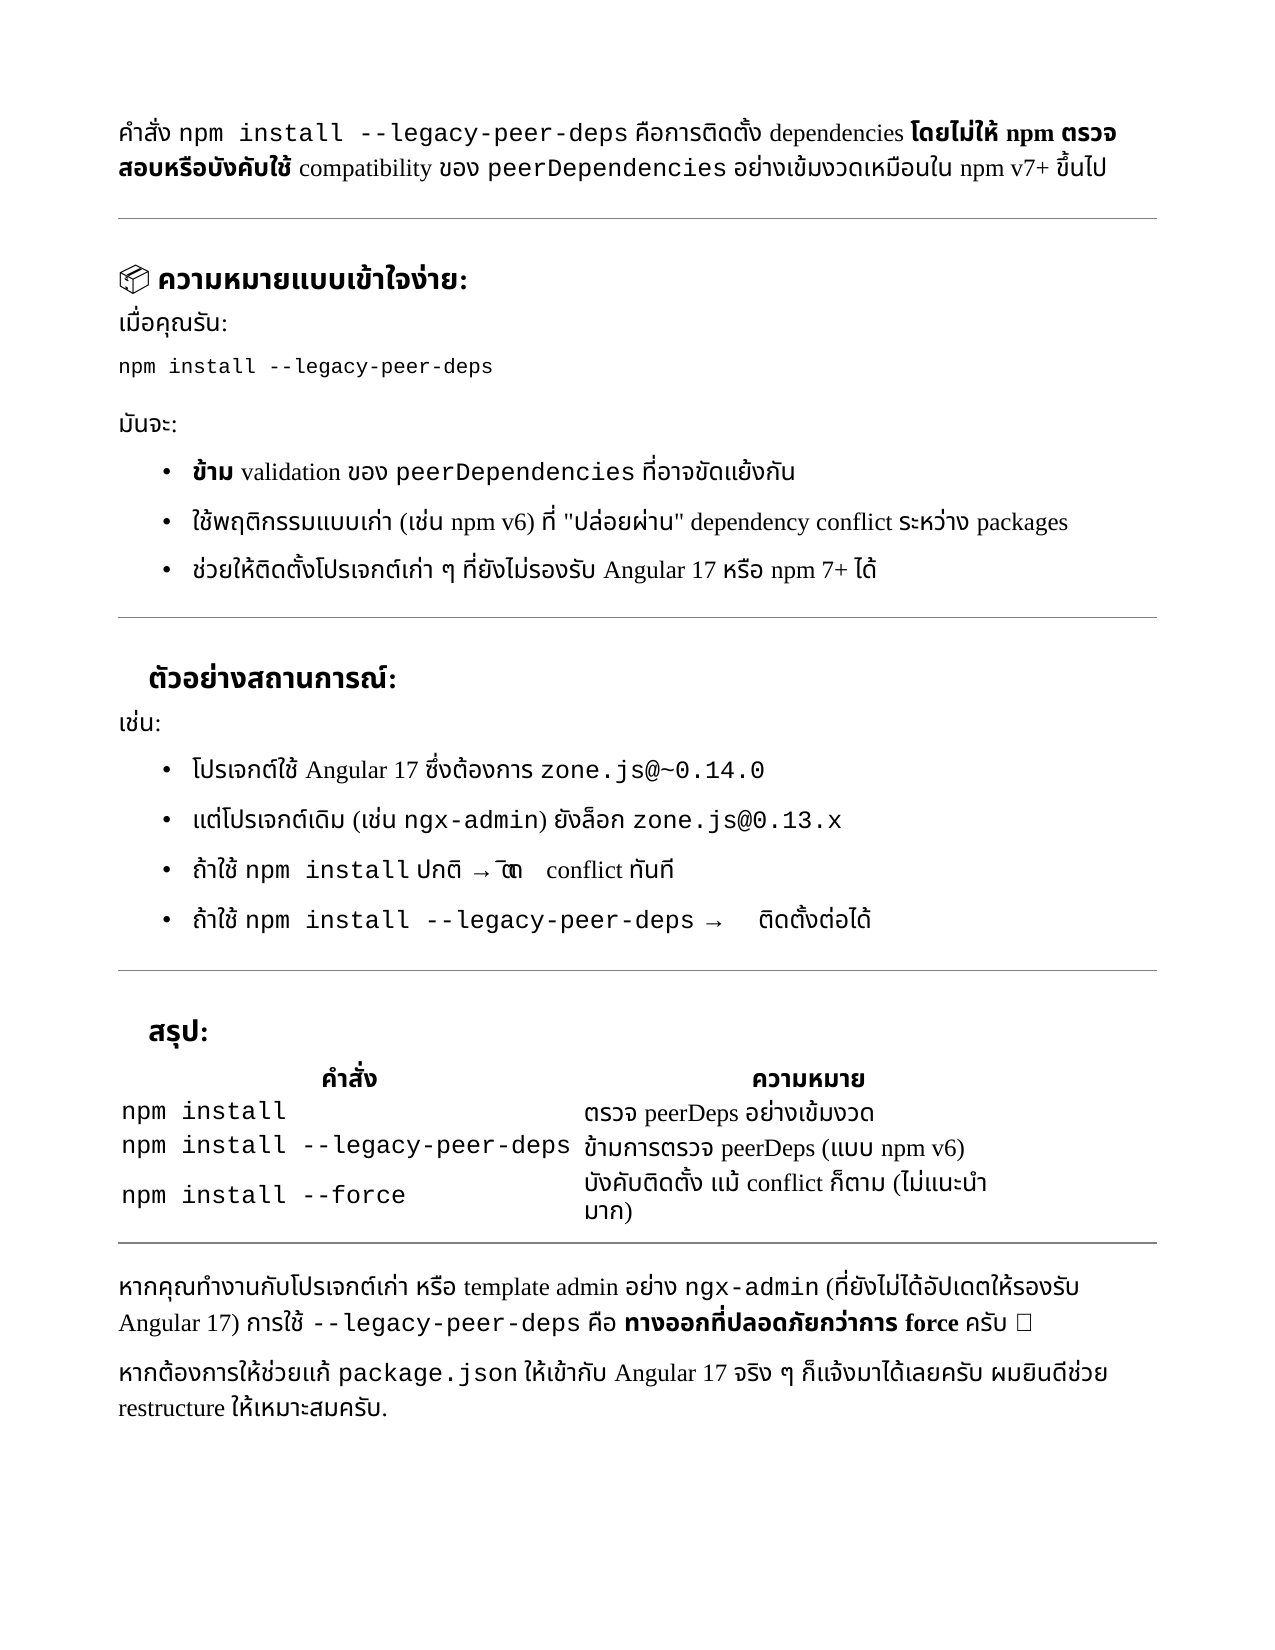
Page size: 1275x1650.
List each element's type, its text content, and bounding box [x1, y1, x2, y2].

text มันจะ: [118, 409, 1157, 438]
table_cell ตรวจ peerDeps อย่างเข้มงวด [581, 1095, 1036, 1130]
list แต่โปรเจกต์เดิม (เช่น ngx-admin) ยังล็อก zone.js@0.13.x [162, 805, 1157, 836]
text หากต้องการให้ช่วยแก้ package.json ให้เข้ากับ Angular 17 จริง ๆ ก็แจ้งมาได้เลยครับ ผมยินดีช่วย restructure ให้เหมาะสมครับ. [118, 1358, 1157, 1422]
subtitle 📦 ความหมายแบบเข้าใจง่าย: [118, 262, 1157, 296]
text npm install --legacy-peer-deps [118, 356, 1157, 380]
list ถ้าใช้ npm install --legacy-peer-deps → ✅ ติดตั้งต่อได้ [162, 906, 1157, 936]
table_cell ข้ามการตรวจ peerDeps (แบบ npm v6) [581, 1130, 1036, 1164]
text คำสั่ง npm install --legacy-peer-deps คือการติดตั้ง dependencies โดยไม่ให้ npm ตรวจสอบหรือบังคับใช้ compatibility ของ peerDependencies อย่างเข้มงวดเหมือนใน npm v7+ ขึ้นไป [118, 118, 1157, 184]
text หากคุณทำงานกับโปรเจกต์เก่า หรือ template admin อย่าง ngx-admin (ที่ยังไม่ได้อัปเดตให้รองรับ Angular 17) การใช้ --legacy-peer-deps คือ ทางออกที่ปลอดภัยกว่าการ force ครับ ✅ [118, 1272, 1157, 1338]
table_header คำสั่ง [118, 1061, 581, 1095]
subtitle 🔧 ตัวอย่างสถานการณ์: [118, 661, 1157, 695]
table_cell npm install --legacy-peer-deps [118, 1130, 581, 1164]
table_header ความหมาย [581, 1061, 1036, 1095]
table_cell บังคับติดตั้ง แม้ conflict ก็ตาม (ไม่แนะนำมาก) [581, 1165, 1036, 1228]
list ช่วยให้ติดตั้งโปรเจกต์เก่า ๆ ที่ยังไม่รองรับ Angular 17 หรือ npm 7+ ได้ [162, 555, 1157, 584]
table_cell npm install --force [118, 1165, 581, 1228]
subtitle 🔎 สรุป: [118, 1014, 1157, 1048]
list ใช้พฤติกรรมแบบเก่า (เช่น npm v6) ที่ "ปล่อยผ่าน" dependency conflict ระหว่าง packages [162, 507, 1157, 536]
list ถ้าใช้ npm install ปกติ → ❌ ติด conflict ทันที [162, 855, 1157, 886]
list ข้าม validation ของ peerDependencies ที่อาจขัดแย้งกัน [162, 457, 1157, 488]
text เมื่อคุณรัน: [118, 308, 1157, 337]
text เช่น: [118, 707, 1157, 736]
table_cell npm install [118, 1095, 581, 1130]
list โปรเจกต์ใช้ Angular 17 ซึ่งต้องการ zone.js@~0.14.0 [162, 755, 1157, 786]
